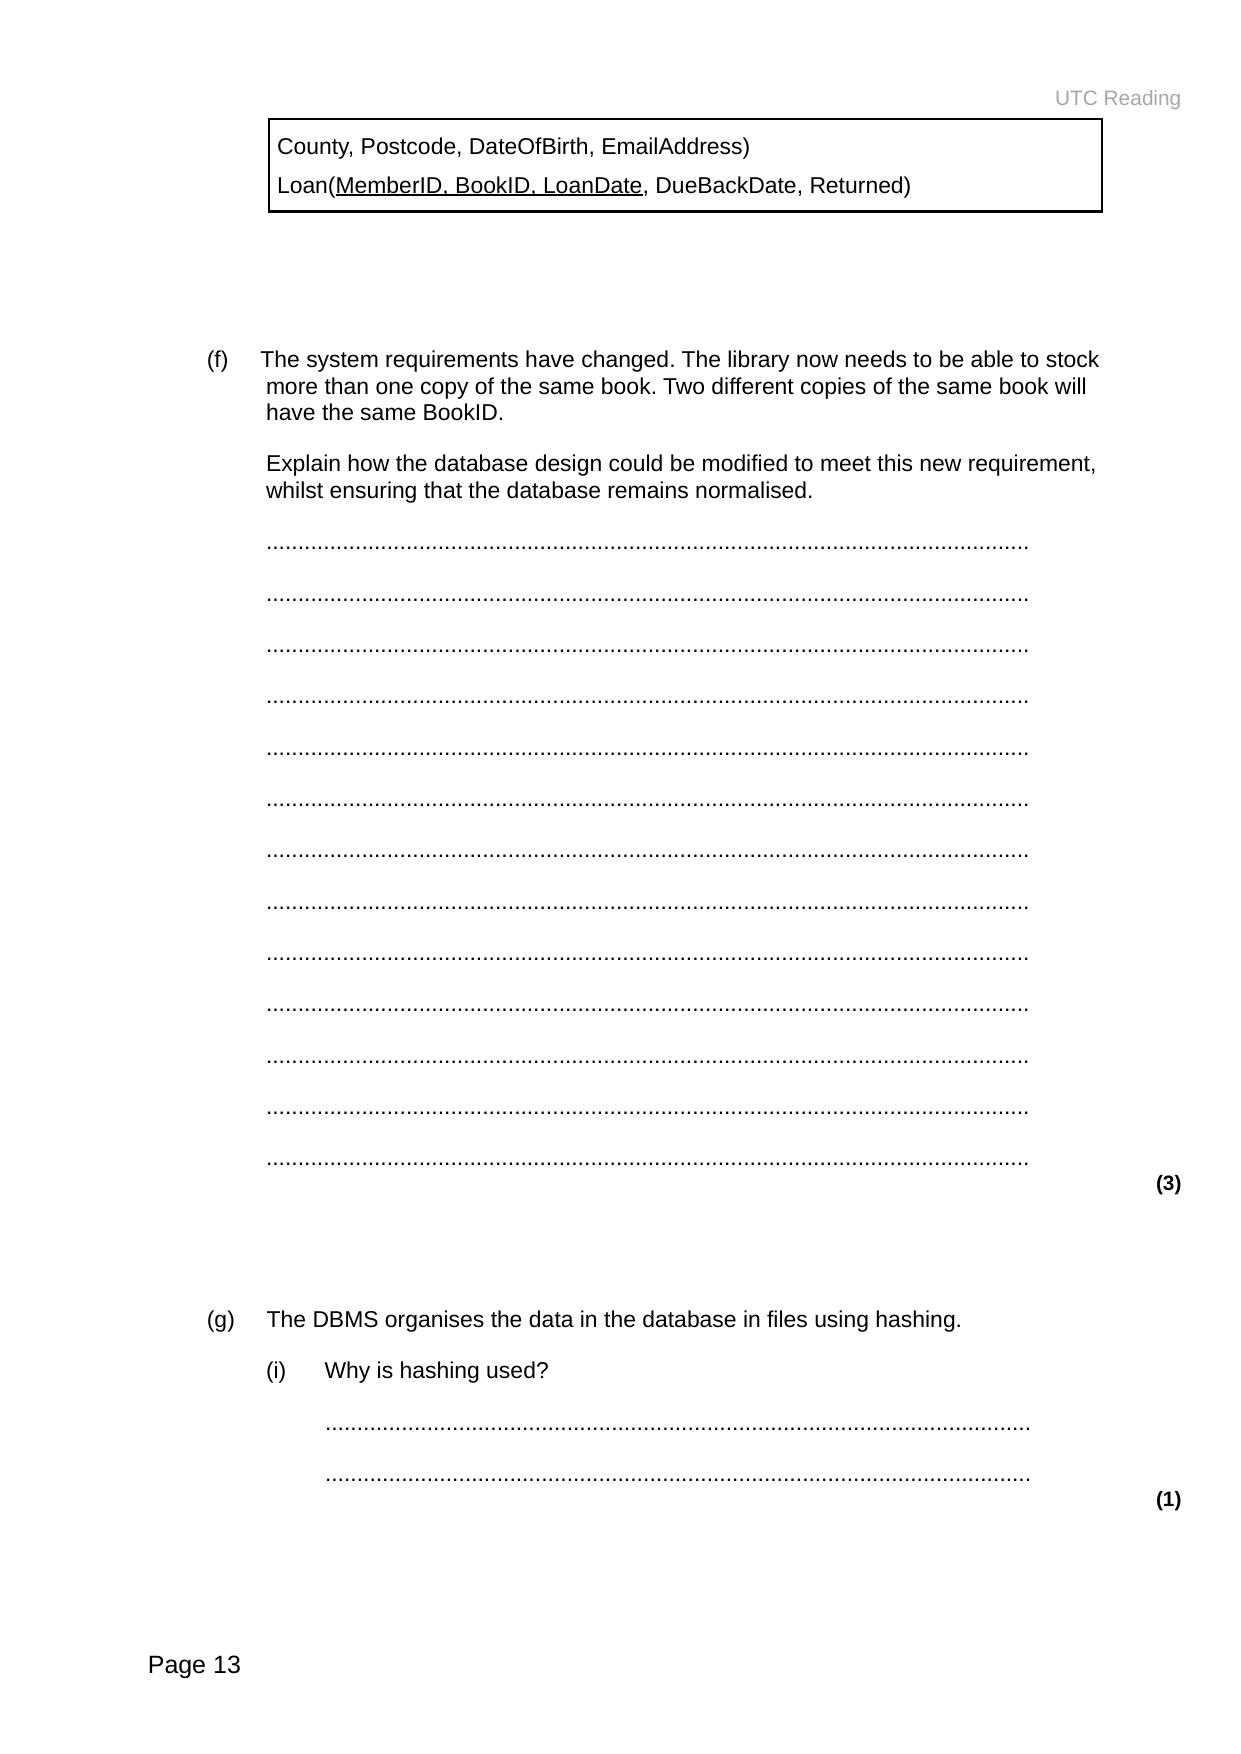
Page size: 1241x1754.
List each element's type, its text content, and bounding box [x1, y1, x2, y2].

text ........................................................................................................................ [266, 631, 1122, 657]
text (i) Why is hashing used? [266, 1357, 1122, 1384]
text ........................................................................................................................ [266, 1144, 1122, 1171]
text ........................................................................................................................ [266, 1093, 1122, 1119]
text ............................................................................................................... [325, 1409, 1122, 1435]
text ........................................................................................................................ [266, 579, 1122, 606]
table_header County, Postcode, DateOfBirth, EmailAddress) Loan(MemberID, BookID, LoanDate, DueBackDate, Returned) [270, 120, 1101, 210]
text ........................................................................................................................ [266, 528, 1122, 554]
text Explain how the database design could be modified to meet this new requirement, whilst ensuring that the database remains normalised. [266, 450, 1122, 503]
text ........................................................................................................................ [266, 1042, 1122, 1068]
text ............................................................................................................... [325, 1460, 1122, 1486]
text (3) [148, 1171, 1181, 1195]
text ........................................................................................................................ [266, 990, 1122, 1017]
table_header [141, 118, 268, 210]
text (g) The DBMS organises the data in the database in files using hashing. [207, 1306, 1122, 1332]
text ........................................................................................................................ [266, 836, 1122, 863]
text ........................................................................................................................ [266, 682, 1122, 708]
text ........................................................................................................................ [266, 733, 1122, 760]
text ........................................................................................................................ [266, 939, 1122, 965]
text (f) The system requirements have changed. The library now needs to be able to stock more than one copy of the same book. Two different copies of the same book will have the same BookID. [207, 346, 1122, 425]
text ........................................................................................................................ [266, 785, 1122, 811]
text (1) [148, 1486, 1181, 1510]
text ........................................................................................................................ [266, 888, 1122, 914]
